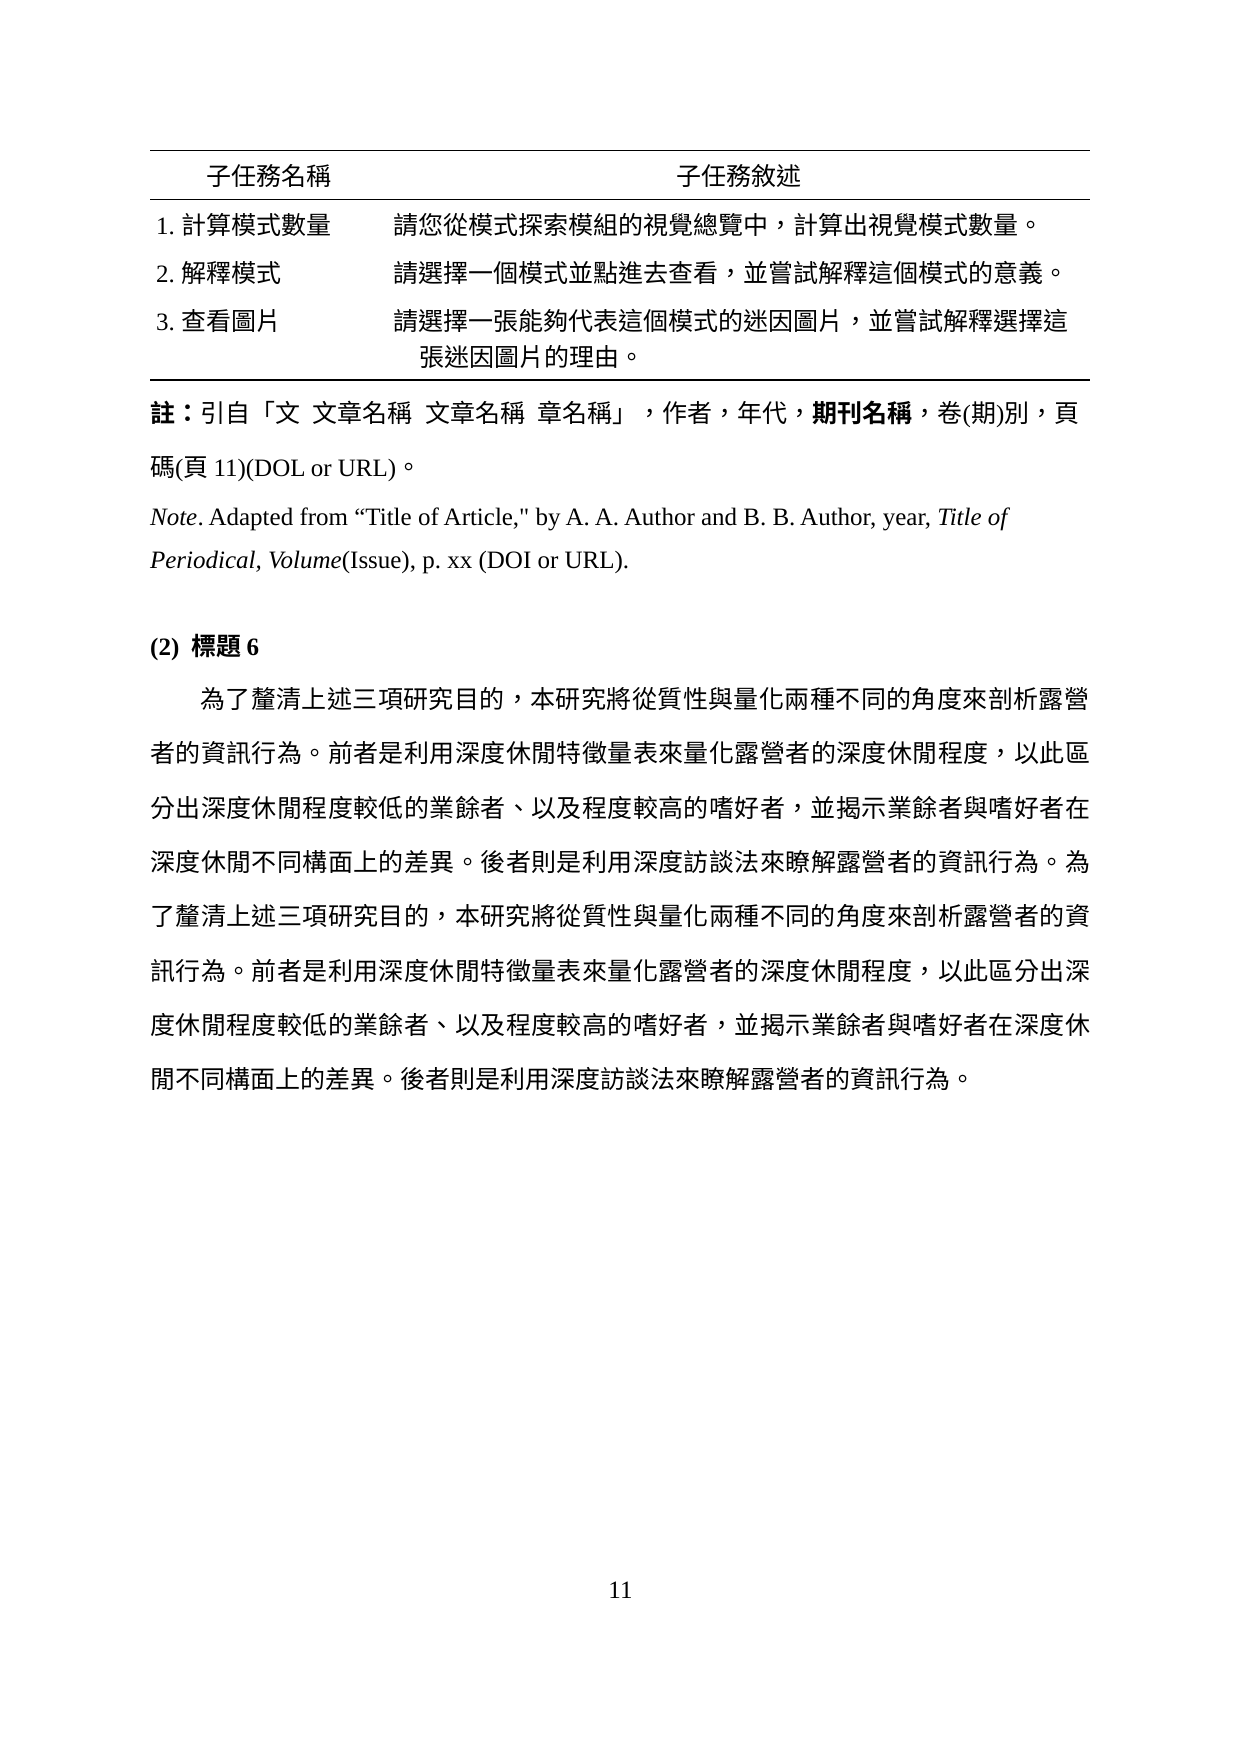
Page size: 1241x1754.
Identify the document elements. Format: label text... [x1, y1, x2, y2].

table_cell 查看圖片 [150, 295, 388, 379]
text Note. Adapted from “Title of Article," by A. A. Author and B. B. Author, year, Title of Periodical, Volume(Issue), p. xx (DOI or URL). [150, 502, 1090, 574]
table_cell 解釋模式 [150, 248, 388, 295]
table_header 子任務敘述 [388, 151, 1090, 199]
subtitle 標題6 [150, 627, 1090, 663]
table_cell 計算模式數量 [150, 200, 388, 247]
table_header 子任務名稱 [150, 151, 388, 199]
table_cell 請選擇一張能夠代表這個模式的迷因圖片，並嘗試解釋選擇這張迷因圖片的理由。 [388, 295, 1090, 379]
text 為了釐清上述三項研究目的，本研究將從質性與量化兩種不同的角度來剖析露營者的資訊行為。前者是利用深度休閒特徵量表來量化露營者的深度休閒程度，以此區分出深度休閒程度較低的業餘者、以及程度較高的嗜好者，並揭示業餘者與嗜好者在深度休閒不同構面上的差異。後者則是利用深度訪談法來瞭解露營者的資訊行為。為了釐清上述三項研究目的，本研究將從質性與量化兩種不同的角度來剖析露營者的資訊行為。前者是利用深度休閒特徵量表來量化露營者的深度休閒程度，以此區分出深度休閒程度較低的業餘者、以及程度較高的嗜好者，並揭示業餘者與嗜好者在深度休閒不同構面上的差異。後者則是利用深度訪談法來瞭解露營者的資訊行為。 [150, 679, 1090, 1096]
text 註：引自「文 文章名稱 文章名稱 章名稱」，作者，年代，期刊名稱，卷(期)別，頁碼(頁11)(DOL or URL)。 [150, 393, 1090, 484]
table_cell 請您從模式探索模組的視覺總覽中，計算出視覺模式數量。 [388, 200, 1090, 247]
table_cell 請選擇一個模式並點進去查看，並嘗試解釋這個模式的意義。 [388, 248, 1090, 295]
